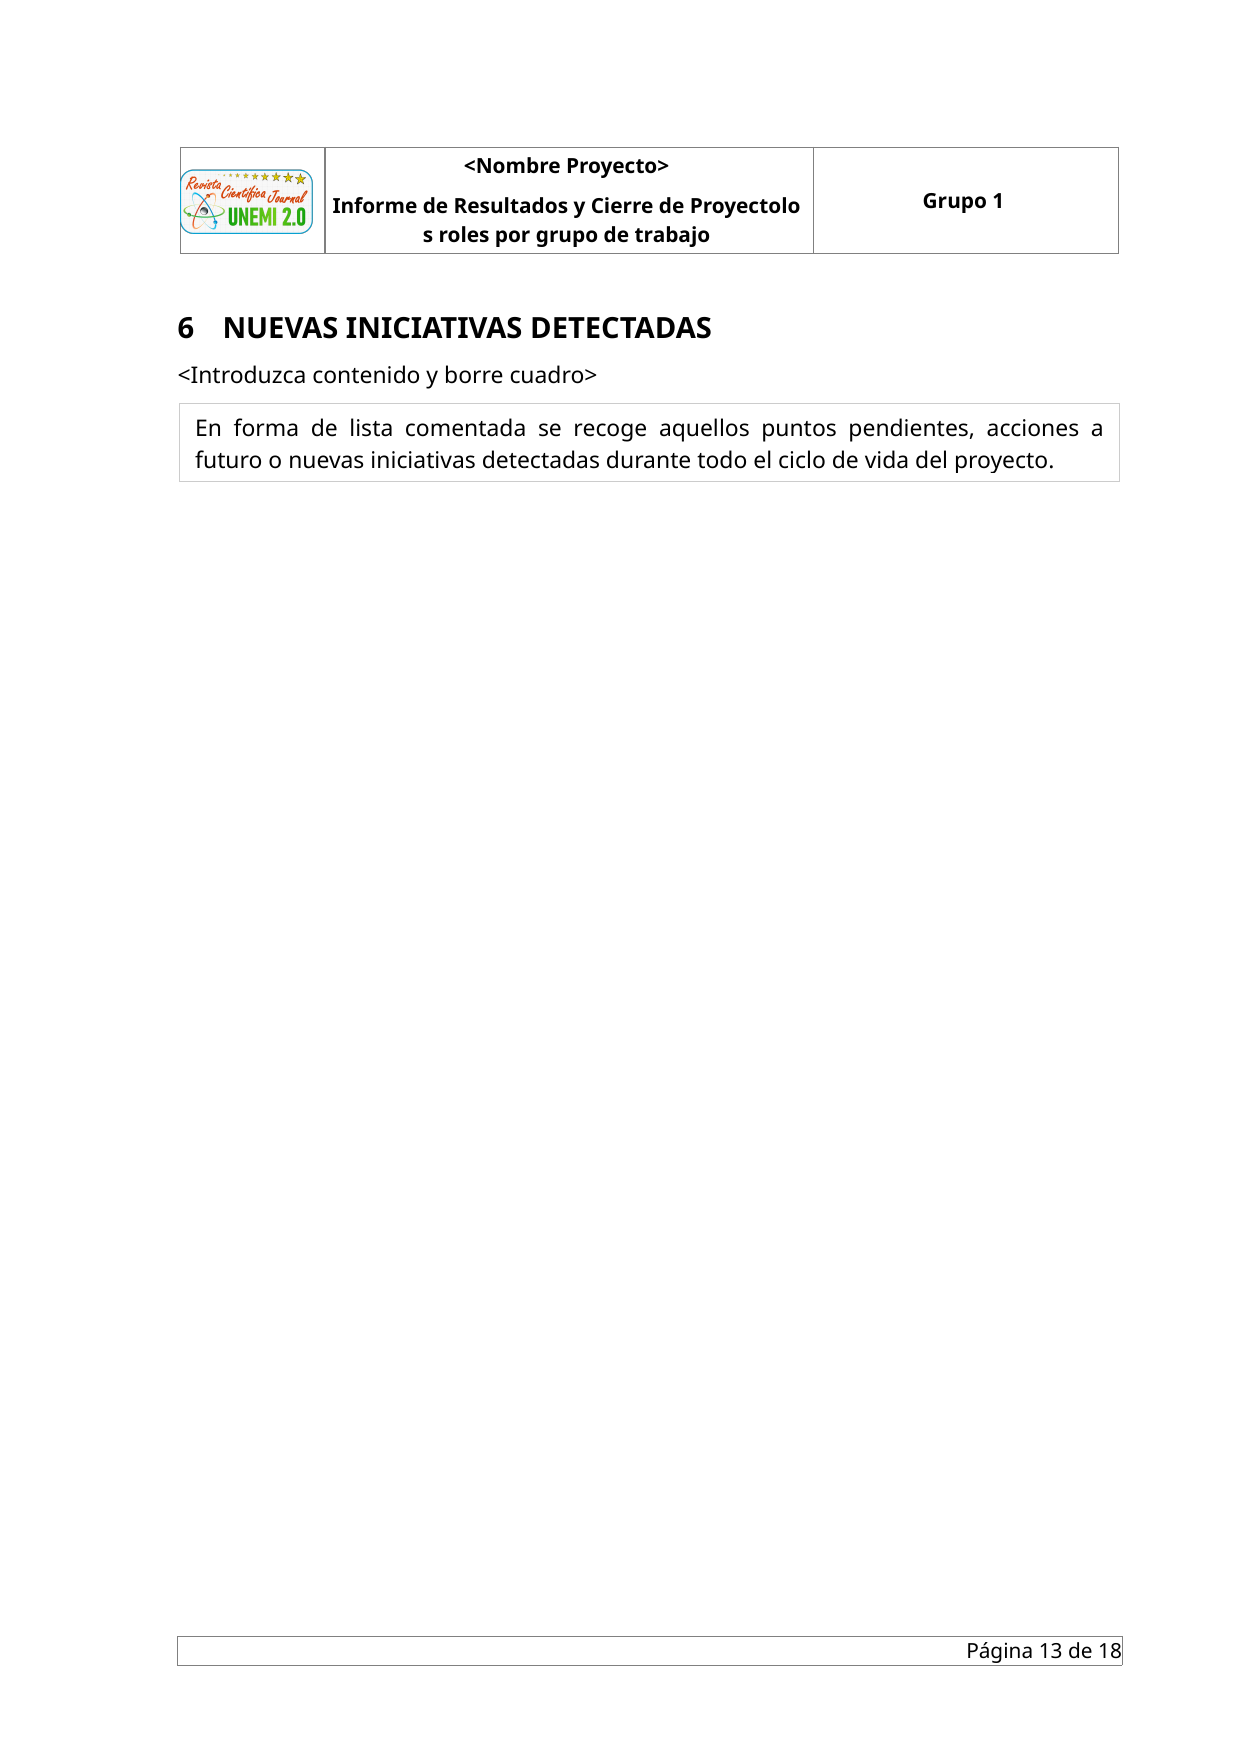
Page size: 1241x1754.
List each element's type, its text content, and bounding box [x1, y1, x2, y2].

text En forma de lista comentada se recoge aquellos puntos pendientes, acciones a futuro o nuevas iniciativas detectadas durante todo el ciclo de vida del proyecto. [195, 412, 1104, 473]
subtitle NUEVAS INICIATIVAS DETECTADAS [177, 307, 1122, 347]
text <Introduzca contenido y borre cuadro> [177, 359, 1122, 390]
